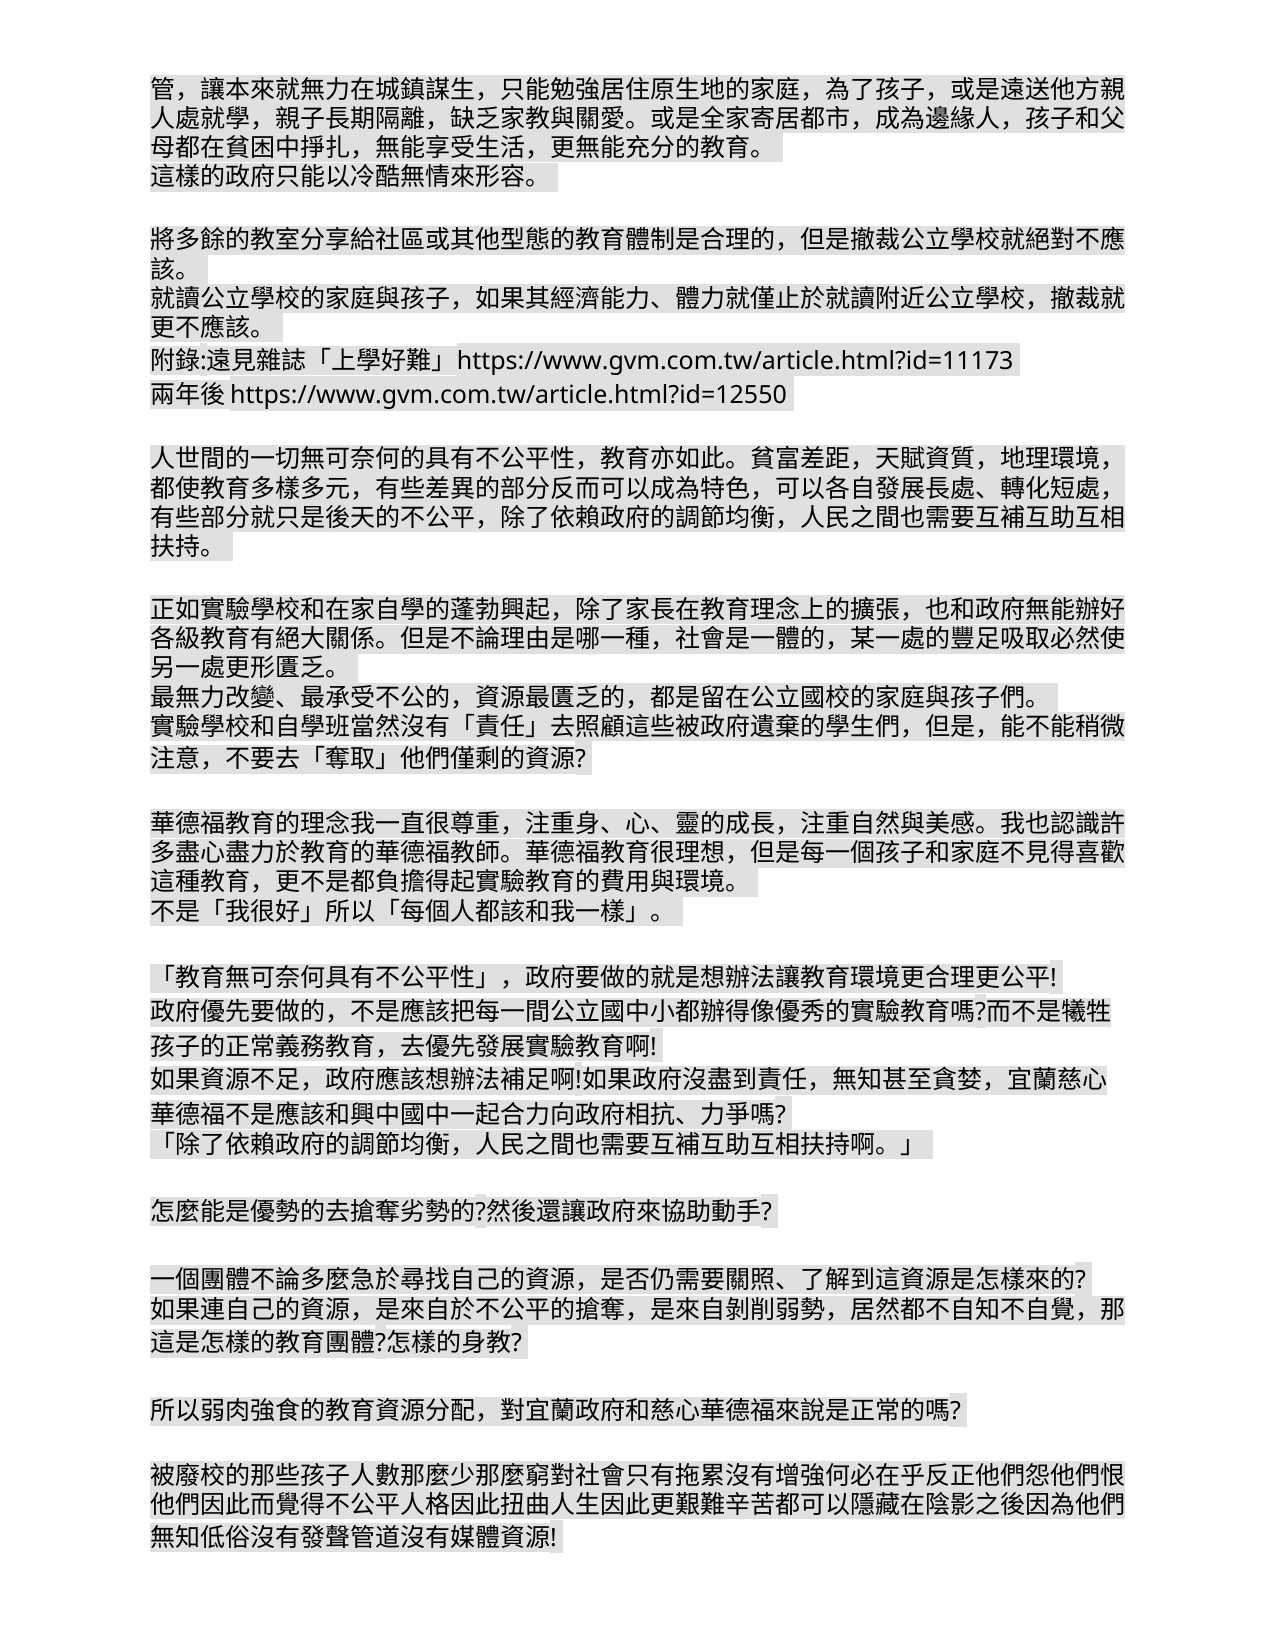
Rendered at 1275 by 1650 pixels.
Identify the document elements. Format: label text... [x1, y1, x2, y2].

text 縣長你好，我是一位教學已經三十餘年的的國小教師，歷經偏鄉與都市學校，也教過在家自學的實驗班。 對於興中國中停辦事件，我有一些看法與建議。 受國民教育是義務也同時是權利。 沒有公車又沒有公派交通車的環境下，小學生走路一個小時左右可以上下學的時間，是還算合理的就學範圍。在這個範圍內，政府就是理所當然應該設置國民學校，孩子太少就辦分校，再少到一、兩個，至少要辦個分班。 民國七十年以前在台灣偏遠地區，一個分班，一位班主任，只帶著1-2個孩子讀書的還不少，在那貧困的時代，也不曾因為省錢而犧牲了國民學校的設立。現在這二十幾年來，偏遠小學的廢校幾乎無時無之，少子化當然是許多國小撤裁的原因，但是各級政府為了省錢!居然省教育的錢!居然就將還存有學生上課的學校撤裁了! 教育本來就不是營利，以省錢為目的廢校，是政府的無知與無能。 這二十幾年來「仍有學生需要就讀卻廢校」的事件層出不窮，也引發許多抗爭與社會問題。有的地方政府還願意以公車或交通車，帶學生去更遠的地方就學，有的地方政府卻撒手不管，讓本來就無力在城鎮謀生，只能勉強居住原生地的家庭，為了孩子，或是遠送他方親人處就學，親子長期隔離，缺乏家教與關愛。或是全家寄居都市，成為邊緣人，孩子和父母都在貧困中掙扎，無能享受生活，更無能充分的教育。 這樣的政府只能以冷酷無情來形容。 將多餘的教室分享給社區或其他型態的教育體制是合理的，但是撤裁公立學校就絕對不應該。 就讀公立學校的家庭與孩子，如果其經濟能力、體力就僅止於就讀附近公立學校，撤裁就更不應該。 附錄:遠見雜誌「上學好難」https://www.gvm.com.tw/article.html?id=11173 兩年後https://www.gvm.com.tw/article.html?id=12550 人世間的一切無可奈何的具有不公平性，教育亦如此。貧富差距，天賦資質，地理環境，都使教育多樣多元，有些差異的部分反而可以成為特色，可以各自發展長處、轉化短處，有些部分就只是後天的不公平，除了依賴政府的調節均衡，人民之間也需要互補互助互相扶持。 正如實驗學校和在家自學的蓬勃興起，除了家長在教育理念上的擴張，也和政府無能辦好各級教育有絕大關係。但是不論理由是哪一種，社會是一體的，某一處的豐足吸取必然使另一處更形匱乏。 最無力改變、最承受不公的，資源最匱乏的，都是留在公立國校的家庭與孩子們。 實驗學校和自學班當然沒有「責任」去照顧這些被政府遺棄的學生們，但是，能不能稍微注意，不要去「奪取」他們僅剩的資源? 華德福教育的理念我一直很尊重，注重身、心、靈的成長，注重自然與美感。我也認識許多盡心盡力於教育的華德福教師。華德福教育很理想，但是每一個孩子和家庭不見得喜歡這種教育，更不是都負擔得起實驗教育的費用與環境。 不是「我很好」所以「每個人都該和我一樣」。 「教育無可奈何具有不公平性」，政府要做的就是想辦法讓教育環境更合理更公平! 政府優先要做的，不是應該把每一間公立國中小都辦得像優秀的實驗教育嗎?而不是犧牲孩子的正常義務教育，去優先發展實驗教育啊! 如果資源不足，政府應該想辦法補足啊!如果政府沒盡到責任，無知甚至貪婪，宜蘭慈心華德福不是應該和興中國中一起合力向政府相抗、力爭嗎? 「除了依賴政府的調節均衡，人民之間也需要互補互助互相扶持啊。」 怎麼能是優勢的去搶奪劣勢的?然後還讓政府來協助動手? 一個團體不論多麼急於尋找自己的資源，是否仍需要關照、了解到這資源是怎樣來的? 如果連自己的資源，是來自於不公平的搶奪，是來自剝削弱勢，居然都不自知不自覺，那這是怎樣的教育團體?怎樣的身教? 所以弱肉強食的教育資源分配，對宜蘭政府和慈心華德福來說是正常的嗎? 被廢校的那些孩子人數那麼少那麼窮對社會只有拖累沒有增強何必在乎反正他們怨他們恨他們因此而覺得不公平人格因此扭曲人生因此更艱難辛苦都可以隱藏在陰影之後因為他們無知低俗沒有發聲管道沒有媒體資源! 天道是相對而循環的，美麗之下的陰影，是會累積為黑暗的。 憤怒絕望的社會不是少數一些人接受美好善良的教育就可以相互抵消的。 立足於「教育」，立足於「教育本來就是為了所有的孩子」，對興中國中公開聲援，反對宜蘭政府的無理，反對興中廢校，我認為自己是有責任的。 我也認為，每一個從事國民教育的人與團體，對興中國中公開聲援，都是有某種程度責任的。 宜蘭慈心華德福同在這個聲援興中國中的責任之內。 (此信已寄給宜蘭縣政府網站民眾陳情處，這是我唯一能為興中做的事) ........................................................ https://udn.com/news/story/6898/3152695 宜縣府否認為了慈心華德福裁撤興中國中 不料遭打臉 宜蘭縣政府明年8月將停辦已有47年歷史的興中國中，引起軒然大波。外傳縣政府裁撤興中，是有意提供校舍給慈心華德福學校使用，縣府今天對此否認; 不過根據地方人士表示華德福校方上周已經下鄉，展開辦學理念簡報，打臉縣府。 五結鄉興中國中有140名學生，縣府日前裁示明年停辦不再招生，理由是少子化，近6年該校學生數下滑4成，平均每年每名學生的教育成本達25萬元，且附近3公里內有其他國中可以就學。 不過這些理由都一一被駁斥，有退休校長說，全縣100名學生以下的學校多的是，教育成本比25萬元高，再怎麼裁校也輪不到興中國中，何況興中辦學績效也不錯。外傳，縣政府裁撤學校真正內幕，是為了提供給校地不足的慈心華德福學校使用，若非為「特定團體」量身定做，何須找興中開刀。 縣政府教育處否認外界傳言，並表示縣政府絕無預設立場，將來會整體評估活化空間，或許提供給NGO團體、做長照使用或當成縣政府的府外局處辦公室。 「拜託，慈心華德福都已經來做簡報了」， 位於冬山鄉的慈心華德福學校，因校舍嚴重不足，校方與基金會上周前往五結鄉公所簡報，說明辦學理念和政策，邀請鄰近村長與社區人士與會。二結社區發展協會理事長簡基成表示，雖然華德福承諾若在此辦學，能讓五結在地學子優先入學，但其實社區家長都認為，有無需求才是他們考量。 「實驗教育很好，但我們的孩子需不需要？」簡基成說，雖然目前華德福的腳步僅至公所，還沒開始深入社區，但地方家長大多憂心實驗教育是否適合在地純樸的農村孩子，還有孩子就讀的意願高不高。再者，若沒有興趣就讀，後續就學又該何去何從。 ................................................... 難以信服！辦學有成變停辦 家長大反彈 興中國中明年停辦，引起師生與家長恐慌與強烈反彈，質疑學校辦學有成，獲教育部選為美感特色學校，各項比賽傑出，學生人數也穩定，沒理由遭停辦，會力爭權益，把學校留下來。 有家長指出，興中國中就在中興紙廠旁邊，紙廠關廠後，雖然學生數下滑，但有學進國小、中興國小等畢業生就讀，學生來源穩定，有存在必要性。有地方人士說，「以前都是合併校傳言，沒想到竟變要停辦，不可思議。」 有老師表示，興中國中發展紙藝等特色課程，教育部都很肯定，直排輪競賽還常拿優勝，不論學生或辦學都有顯著成果，貿然停辦難以讓人信服。有學生說，「轉學不僅是環境適應等問題，學習多年的特色專才也面臨中斷」，很可惜。 [150, 75, 1125, 1553]
